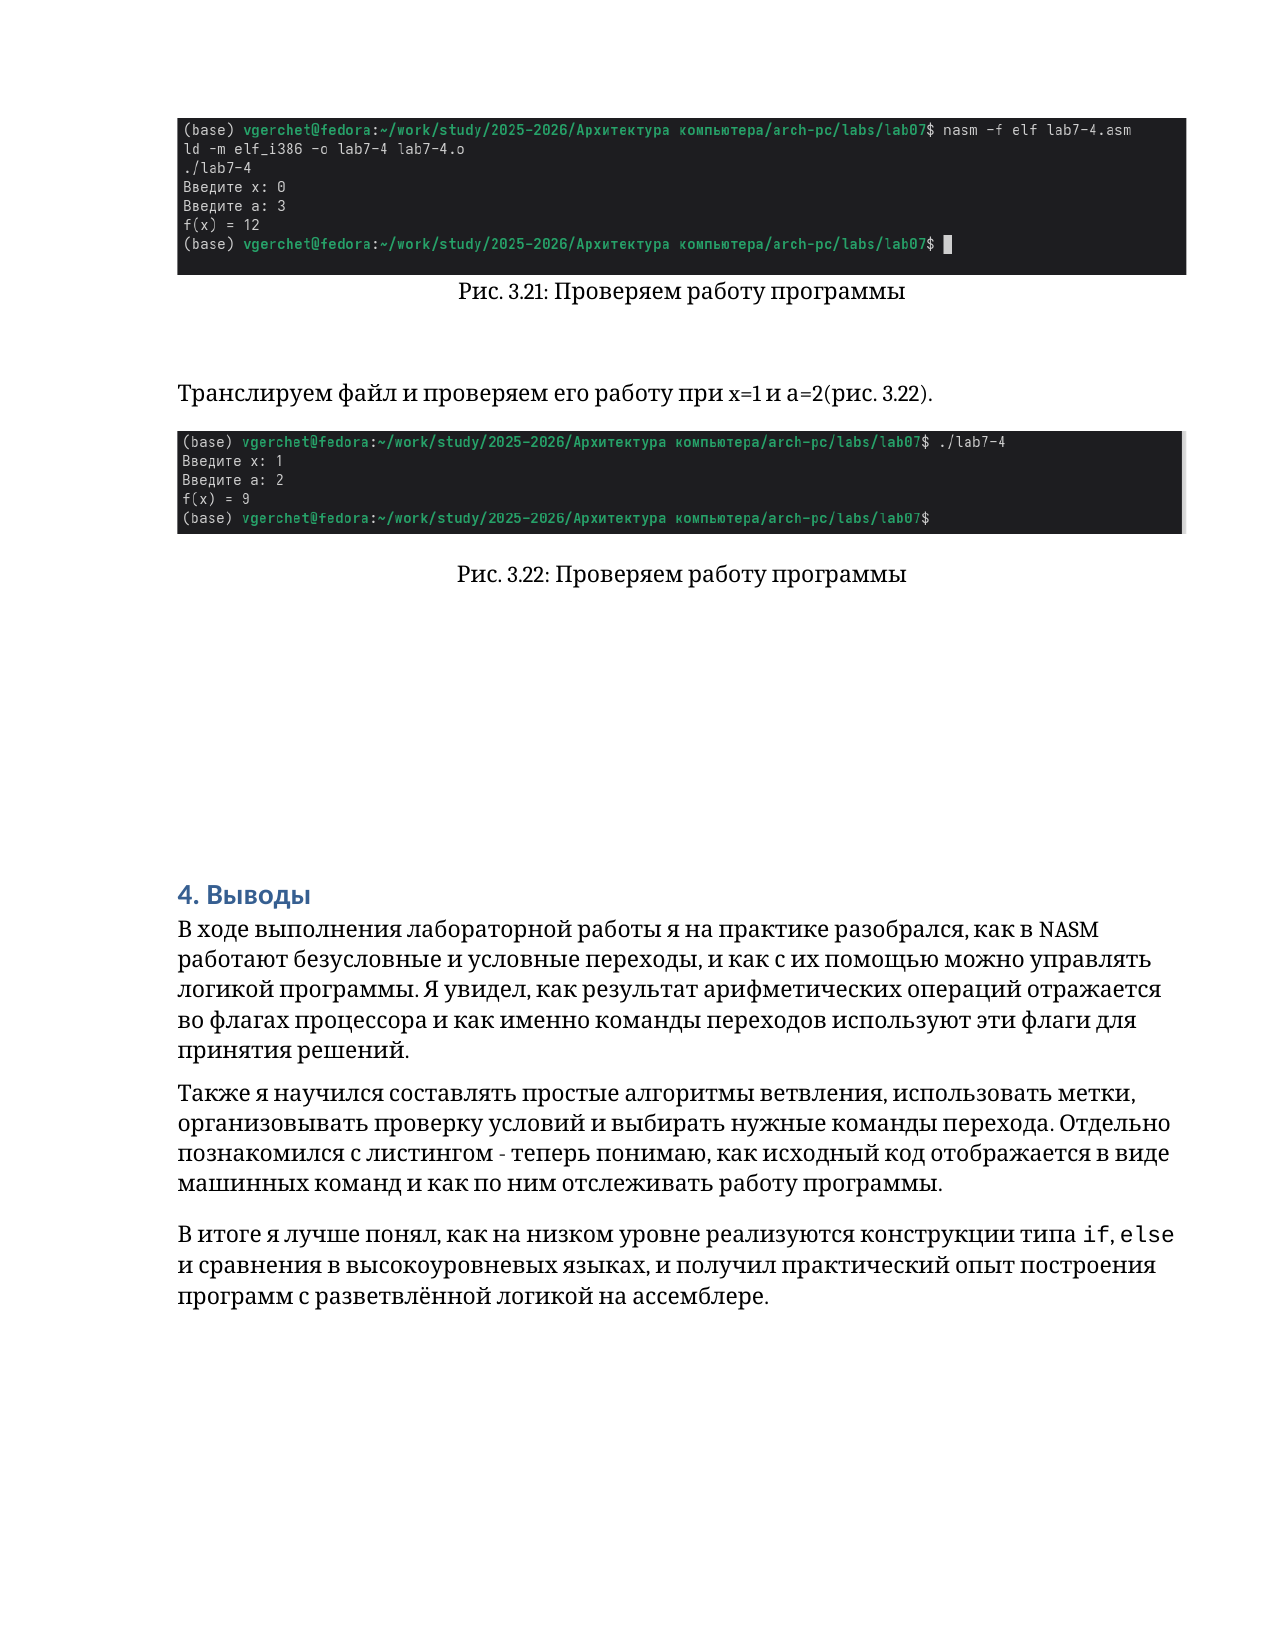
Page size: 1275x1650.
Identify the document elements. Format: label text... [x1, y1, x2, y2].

text В ходе выполнения лабораторной работы я на практике разобрался, как в NASM работают безусловные и условные переходы, и как с их помощью можно управлять логикой программы. Я увидел, как результат арифметических операций отражается во флагах процессора и как именно команды переходов используют эти флаги для принятия решений. [177, 917, 1186, 1064]
text Также я научился составлять простые алгоритмы ветвления, использовать метки, организовывать проверку условий и выбирать нужные команды перехода. Отдельно познакомился с листингом - теперь понимаю, как исходный код отображается в виде машинных команд и как по ним отслеживать работу программы. [177, 1080, 1186, 1197]
text Транслируем файл и проверяем его работу при x=1 и а=2(рис. 3.22). [177, 381, 1186, 407]
text В итоге я лучше понял, как на низком уровне реализуются конструкции типа if, else и сравнения в высокоуровневых языках, и получил практический опыт построения программ с разветвлённой логикой на ассемблере. [177, 1222, 1186, 1310]
text Рис. 3.21: Проверяем работу программы [177, 275, 1186, 305]
subtitle 4. Выводы [177, 876, 1186, 911]
picture [177, 118, 1187, 275]
picture [177, 431, 1187, 534]
text Рис. 3.22: Проверяем работу программы [177, 534, 1186, 588]
